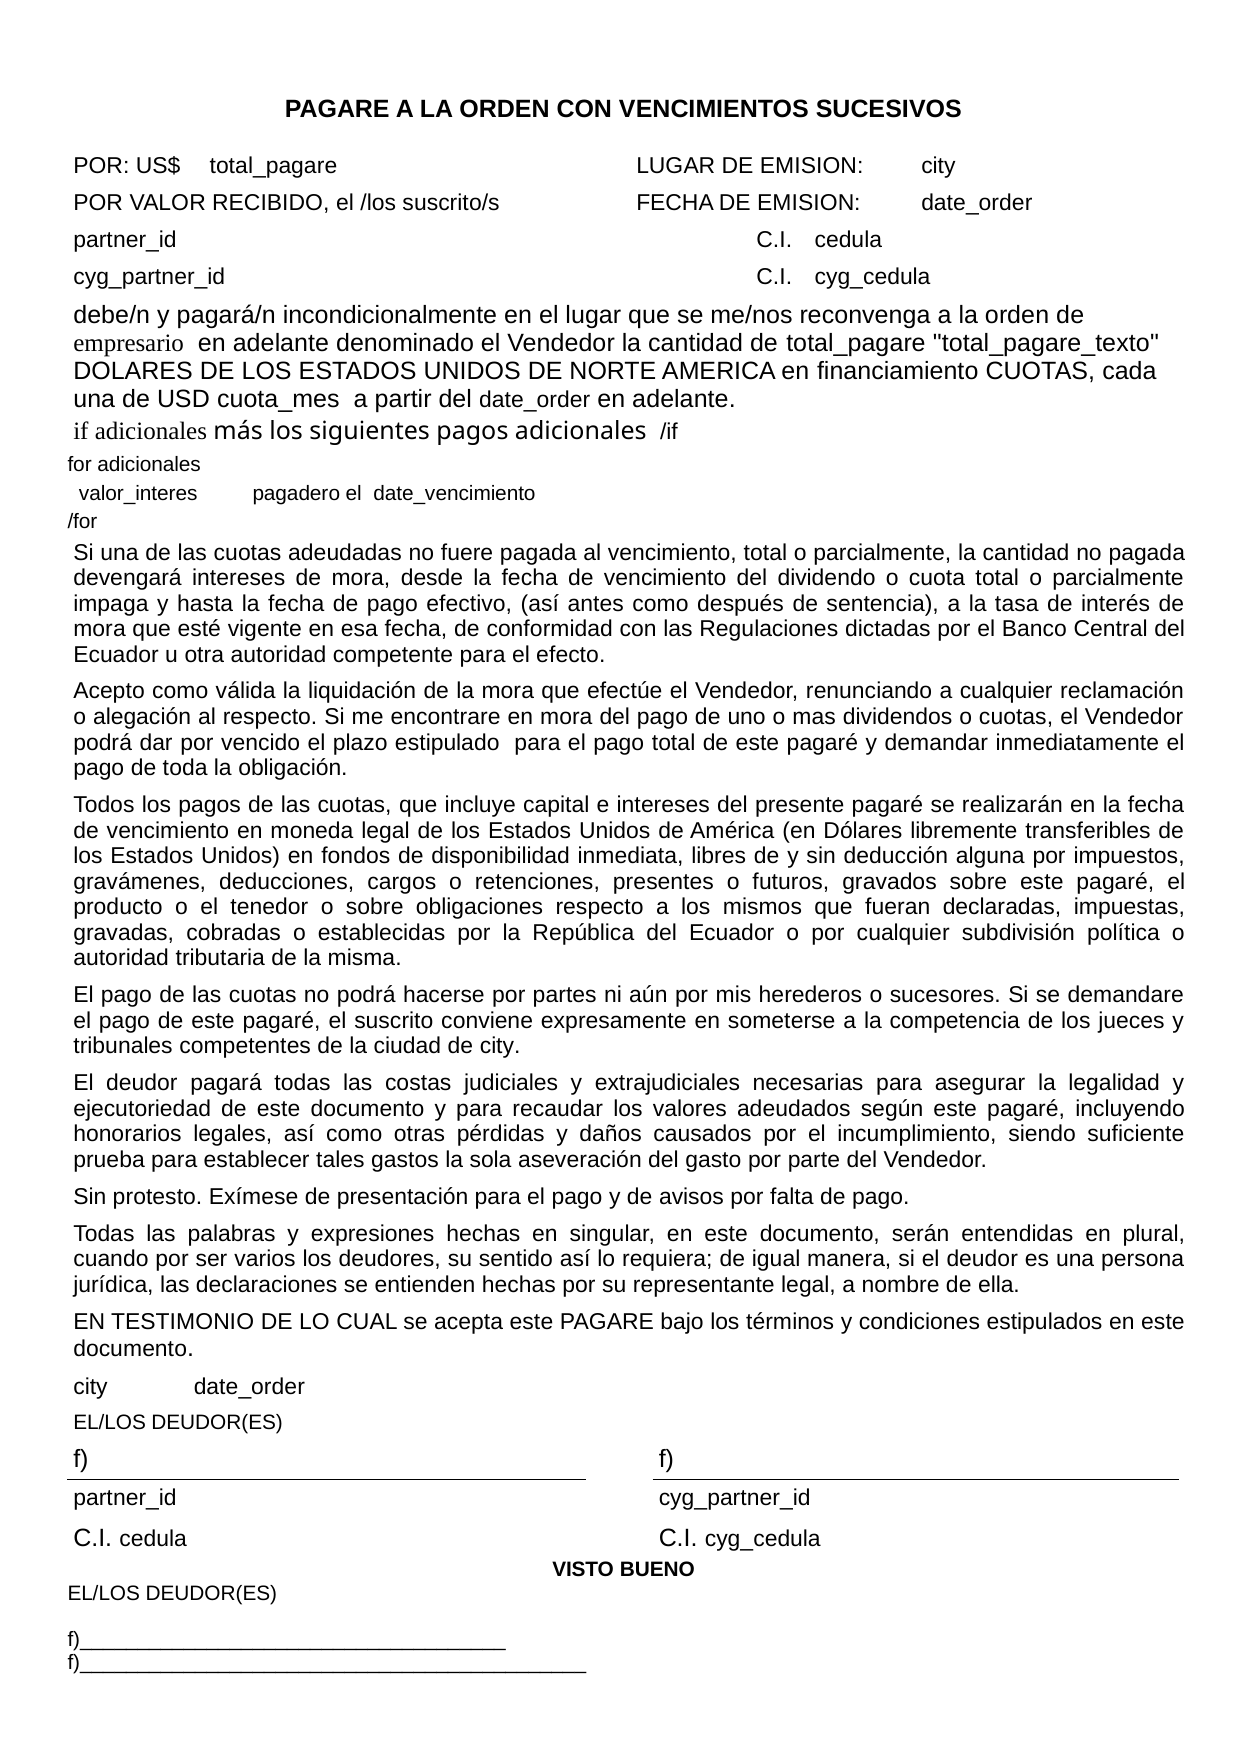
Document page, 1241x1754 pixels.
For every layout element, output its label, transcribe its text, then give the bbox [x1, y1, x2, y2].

text for adicionales [67, 452, 1179, 476]
table_cell cyg_partner_id [653, 1480, 1179, 1518]
table_cell EL/LOS DEUDOR(ES) [67, 1405, 1191, 1439]
text f)_____________________________________ f)____________________________________________ [67, 1628, 1179, 1674]
table_cell Sin protesto. Exímese de presentación para el pago y de avisos por falta de pago. [67, 1178, 1191, 1215]
table_header f) [653, 1439, 1179, 1479]
table_header total_pagare [204, 147, 586, 184]
table_cell POR VALOR RECIBIDO, el /los suscrito/s [67, 184, 586, 221]
table_cell FECHA DE EMISION: [630, 184, 915, 221]
text /for [67, 510, 1179, 533]
table_header f) [67, 1439, 586, 1479]
table_header Si una de las cuotas adeudadas no fuere pagada al vencimiento, total o parcialmente, la cantidad no pagada devengará intereses de mora, desde la fecha de vencimiento del dividendo o cuota total o parcialmente impaga y hasta la fecha de pago efectivo, (así antes como después de sentencia), a la tasa de interés de mora que esté vigente en esa fecha, de conformidad con las Regulaciones dictadas por el Banco Central del Ecuador u otra autoridad competente para el efecto. [67, 534, 1191, 672]
table_cell Todas las palabras y expresiones hechas en singular, en este documento, serán entendidas en plural, cuando por ser varios los deudores, su sentido así lo requiera; de igual manera, si el deudor es una persona jurídica, las declaraciones se entienden hechas por su representante legal, a nombre de ella. [67, 1215, 1191, 1303]
table_header date_order [188, 1368, 1191, 1405]
table_cell [586, 1479, 653, 1518]
table_cell C.I. cedula [67, 1519, 586, 1558]
table_cell El deudor pagará todas las costas judiciales y extrajudiciales necesarias para asegurar la legalidad y ejecutoriedad de este documento y para recaudar los valores adeudados según este pagaré, incluyendo honorarios legales, así como otras pérdidas y daños causados por el incumplimiento, siendo suficiente prueba para establecer tales gastos la sola aseveración del gasto por parte del Vendedor. [67, 1064, 1191, 1178]
table_cell C.I. [750, 258, 808, 295]
table_header PAGARE A LA ORDEN CON VENCIMIENTOS SUCESIVOS [67, 89, 1179, 128]
table_cell date_order [915, 184, 1179, 221]
text VISTO BUENO [67, 1558, 1179, 1581]
table_cell EN TESTIMONIO DE LO CUAL se acepta este PAGARE bajo los términos y condiciones estipulados en este documento. [67, 1303, 1191, 1368]
table_header C.I. [750, 221, 808, 258]
table_cell [586, 184, 630, 221]
table_header LUGAR DE EMISION: [630, 147, 915, 184]
table_header [586, 147, 630, 184]
table_header city [67, 1368, 188, 1405]
table_header pagadero el date_vencimiento [247, 476, 1179, 510]
table_header [586, 1439, 653, 1479]
table_header POR: US$ [67, 147, 204, 184]
table_header city [915, 147, 1179, 184]
table_cell [586, 1519, 653, 1558]
table_cell C.I. cyg_cedula [653, 1519, 1179, 1558]
table_cell El pago de las cuotas no podrá hacerse por partes ni aún por mis herederos o sucesores. Si se demandare el pago de este pagaré, el suscrito conviene expresamente en someterse a la competencia de los jueces y tribunales competentes de la ciudad de city. [67, 976, 1191, 1064]
table_header debe/n y pagará/n incondicionalmente en el lugar que se me/nos reconvenga a la orden de empresario en adelante denominado el Vendedor la cantidad de total_pagare "total_pagare_texto" DOLARES DE LOS ESTADOS UNIDOS DE NORTE AMERICA en financiamiento CUOTAS, cada una de USD cuota_mes a partir del date_order en adelante. if adicionales más los siguientes pagos adicionales /if [67, 295, 1179, 452]
text EL/LOS DEUDOR(ES) [67, 1581, 1179, 1604]
table_cell Acepto como válida la liquidación de la mora que efectúe el Vendedor, renunciando a cualquier reclamación o alegación al respecto. Si me encontrare en mora del pago de uno o mas dividendos o cuotas, el Vendedor podrá dar por vencido el plazo estipulado para el pago total de este pagaré y demandar inmediatamente el pago de toda la obligación. [67, 673, 1191, 786]
table_header cedula [809, 221, 1179, 258]
table_cell cyg_cedula [809, 258, 1179, 295]
table_cell Todos los pagos de las cuotas, que incluye capital e intereses del presente pagaré se realizarán en la fecha de vencimiento en moneda legal de los Estados Unidos de América (en Dólares libremente transferibles de los Estados Unidos) en fondos de disponibilidad inmediata, libres de y sin deducción alguna por impuestos, gravámenes, deducciones, cargos o retenciones, presentes o futuros, gravados sobre este pagaré, el producto o el tenedor o sobre obligaciones respecto a los mismos que fueran declaradas, impuestas, gravadas, cobradas o establecidas por la República del Ecuador o por cualquier subdivisión política o autoridad tributaria de la misma. [67, 786, 1191, 976]
table_header valor_interes [67, 476, 247, 510]
table_cell cyg_partner_id [67, 258, 750, 295]
table_header partner_id [67, 221, 750, 258]
table_cell partner_id [67, 1480, 586, 1518]
